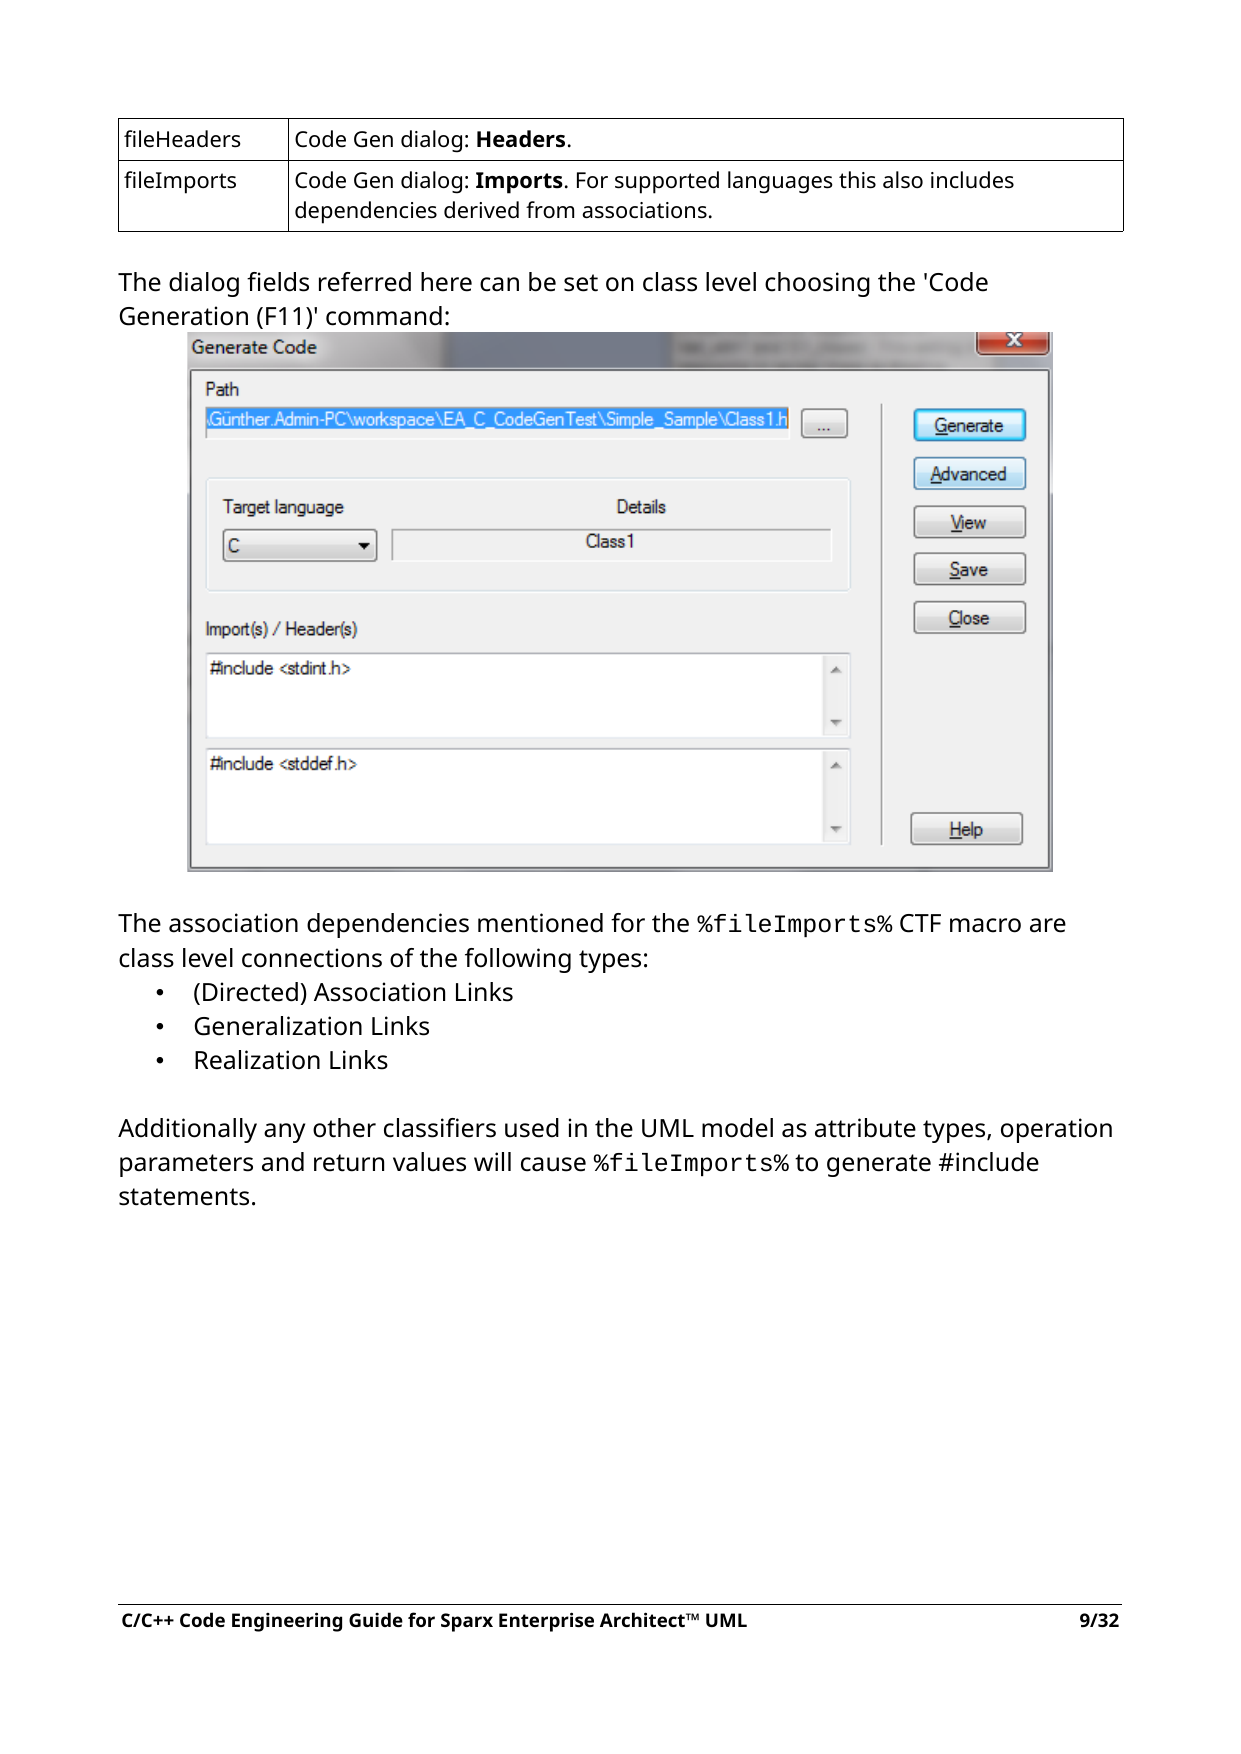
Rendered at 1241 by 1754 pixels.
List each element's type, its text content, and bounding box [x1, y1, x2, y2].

list (Directed) Association Links [156, 974, 1122, 1008]
table_cell fileImports [119, 161, 288, 231]
list Realization Links [156, 1042, 1122, 1077]
text Additionally any other classifiers used in the UML model as attribute types, operation parameters and return values will cause %fileImports% to generate #include statements. [118, 1111, 1122, 1213]
text The dialog fields referred here can be set on class level choosing the 'Code Generation (F11)' command: [118, 265, 1122, 333]
table_header Code Gen dialog: Headers. [289, 119, 1123, 159]
text The association dependencies mentioned for the %fileImports% CTF macro are class level connections of the following types: [118, 906, 1122, 974]
table_header fileHeaders [119, 119, 288, 159]
list Generalization Links [156, 1008, 1122, 1042]
table_cell Code Gen dialog: Imports. For supported languages this also includes dependencies derived from associations. [289, 161, 1123, 231]
picture [187, 332, 1053, 872]
